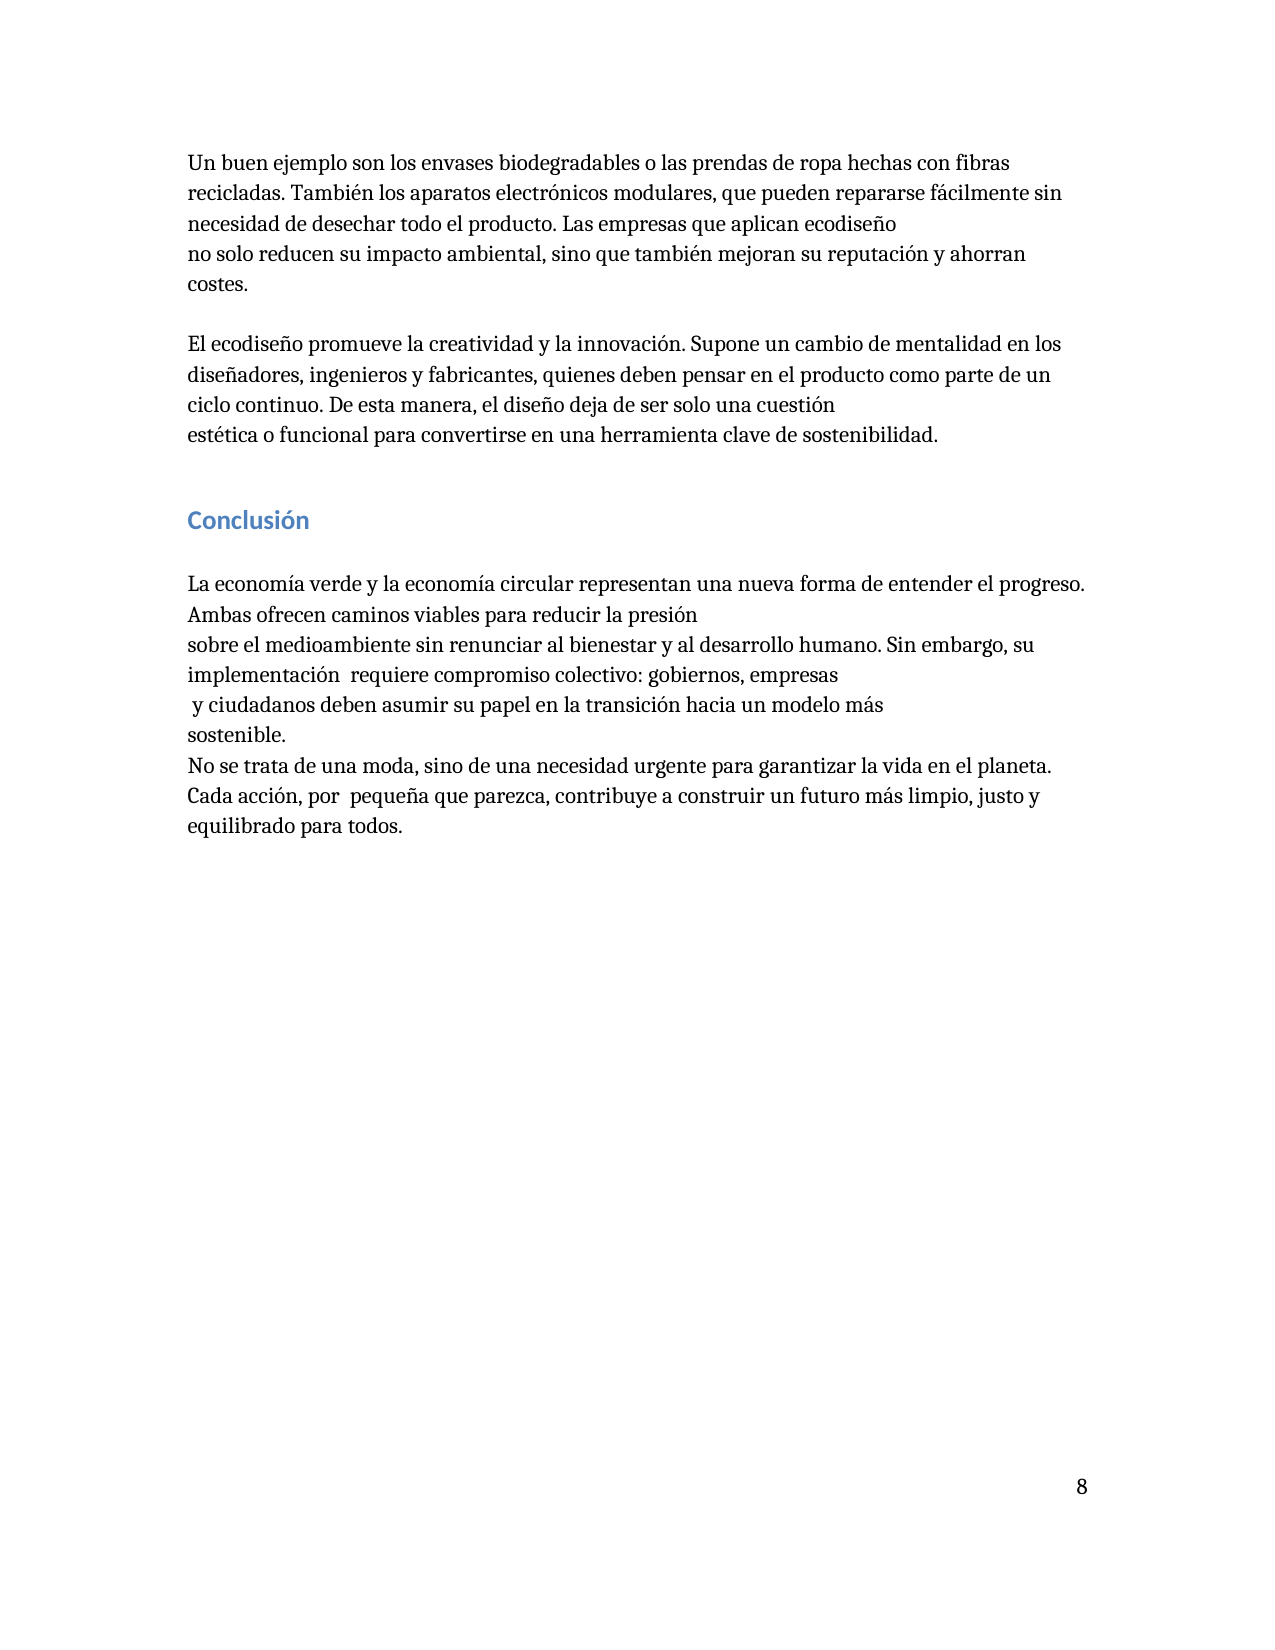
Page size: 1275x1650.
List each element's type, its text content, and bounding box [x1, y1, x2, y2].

text Un buen ejemplo son los envases biodegradables o las prendas de ropa hechas con fibras recicladas. También los aparatos electrónicos modulares, que pueden repararse fácilmente sin necesidad de desechar todo el producto. Las empresas que aplican ecodiseño no solo reducen su impacto ambiental, sino que también mejoran su reputación y ahorran costes. El ecodiseño promueve la creatividad y la innovación. Supone un cambio de mentalidad en los diseñadores, ingenieros y fabricantes, quienes deben pensar en el producto como parte de un ciclo continuo. De esta manera, el diseño deja de ser solo una cuestión estética o funcional para convertirse en una herramienta clave de sostenibilidad. [187, 150, 1087, 478]
subtitle Conclusión [187, 503, 1087, 536]
text La economía verde y la economía circular representan una nueva forma de entender el progreso. Ambas ofrecen caminos viables para reducir la presión sobre el medioambiente sin renunciar al bienestar y al desarrollo humano. Sin embargo, su implementación requiere compromiso colectivo: gobiernos, empresas y ciudadanos deben asumir su papel en la transición hacia un modelo más sostenible. No se trata de una moda, sino de una necesidad urgente para garantizar la vida en el planeta. Cada acción, por pequeña que parezca, contribuye a construir un futuro más limpio, justo y equilibrado para todos. [187, 541, 1087, 869]
